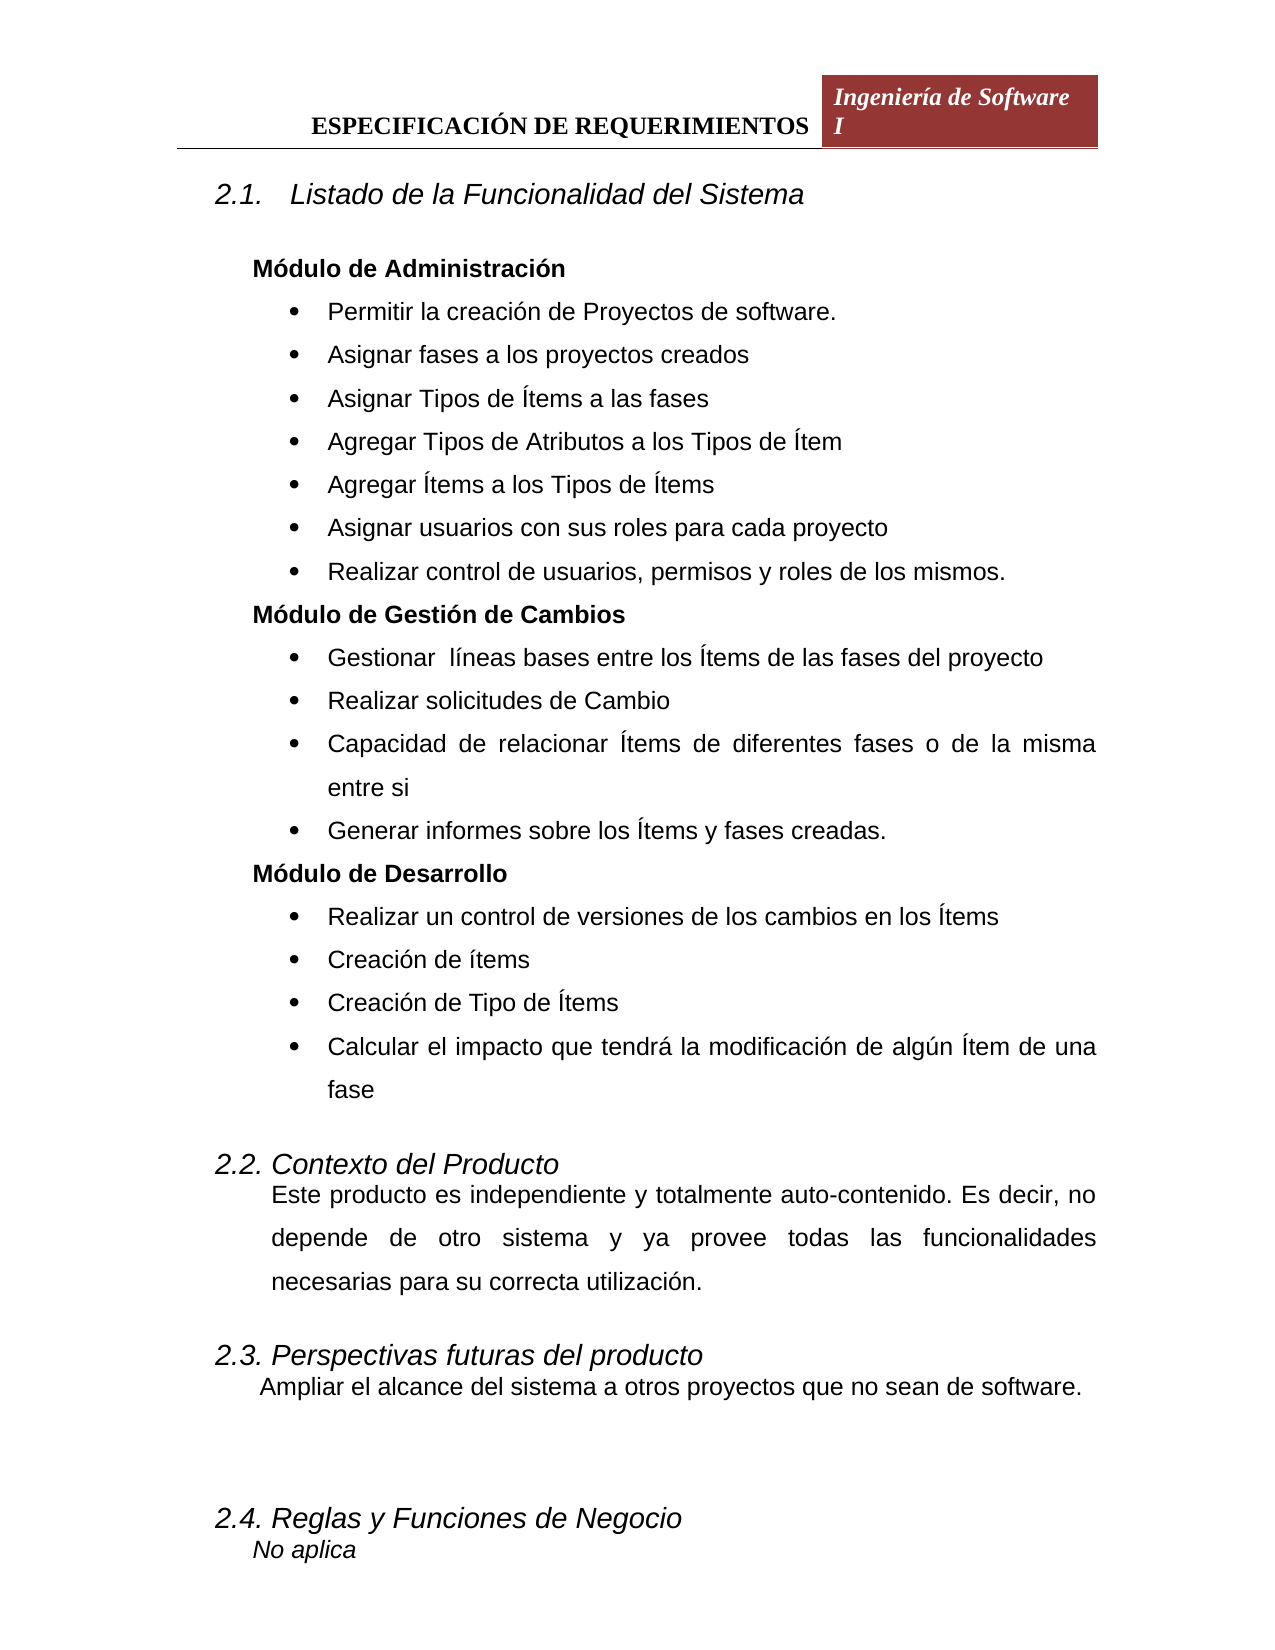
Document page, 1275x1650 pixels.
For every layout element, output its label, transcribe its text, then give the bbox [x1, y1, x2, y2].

list Creación de ítems [290, 945, 1098, 974]
list Permitir la creación de Proyectos de software. [290, 297, 1098, 326]
list Asignar Tipos de Ítems a las fases [290, 383, 1098, 412]
list Realizar un control de versiones de los cambios en los Ítems [290, 902, 1098, 931]
subtitle 2.4. Reglas y Funciones de Negocio [215, 1501, 1098, 1535]
list Calcular el impacto que tendrá la modificación de algún Ítem de una fase [290, 1032, 1098, 1104]
list Capacidad de relacionar Ítems de diferentes fases o de la misma entre si [290, 729, 1098, 801]
list Asignar fases a los proyectos creados [290, 340, 1098, 369]
subtitle 2.1. Listado de la Funcionalidad del Sistema [215, 177, 1098, 211]
text Ampliar el alcance del sistema a otros proyectos que no sean de software. [259, 1372, 1098, 1401]
list Realizar control de usuarios, permisos y roles de los mismos. [290, 556, 1098, 585]
list Agregar Tipos de Atributos a los Tipos de Ítem [290, 427, 1098, 456]
text Módulo de Gestión de Cambios [177, 600, 1098, 628]
subtitle 2.2. Contexto del Producto [215, 1147, 1098, 1180]
list Asignar usuarios con sus roles para cada proyecto [290, 513, 1098, 542]
list Realizar solicitudes de Cambio [290, 686, 1098, 715]
subtitle 2.3. Perspectivas futuras del producto [215, 1338, 1098, 1372]
text Módulo de Administración [252, 254, 1098, 283]
text No aplica [177, 1535, 1098, 1564]
text Este producto es independiente y totalmente auto-contenido. Es decir, no depende de otro sistema y ya provee todas las funcionalidades necesarias para su correcta utilización. [271, 1180, 1098, 1295]
list Agregar Ítems a los Tipos de Ítems [290, 470, 1098, 499]
text Módulo de Desarrollo [177, 859, 1098, 888]
list Gestionar líneas bases entre los Ítems de las fases del proyecto [290, 643, 1098, 672]
list Creación de Tipo de Ítems [290, 988, 1098, 1017]
list Generar informes sobre los Ítems y fases creadas. [290, 816, 1098, 844]
